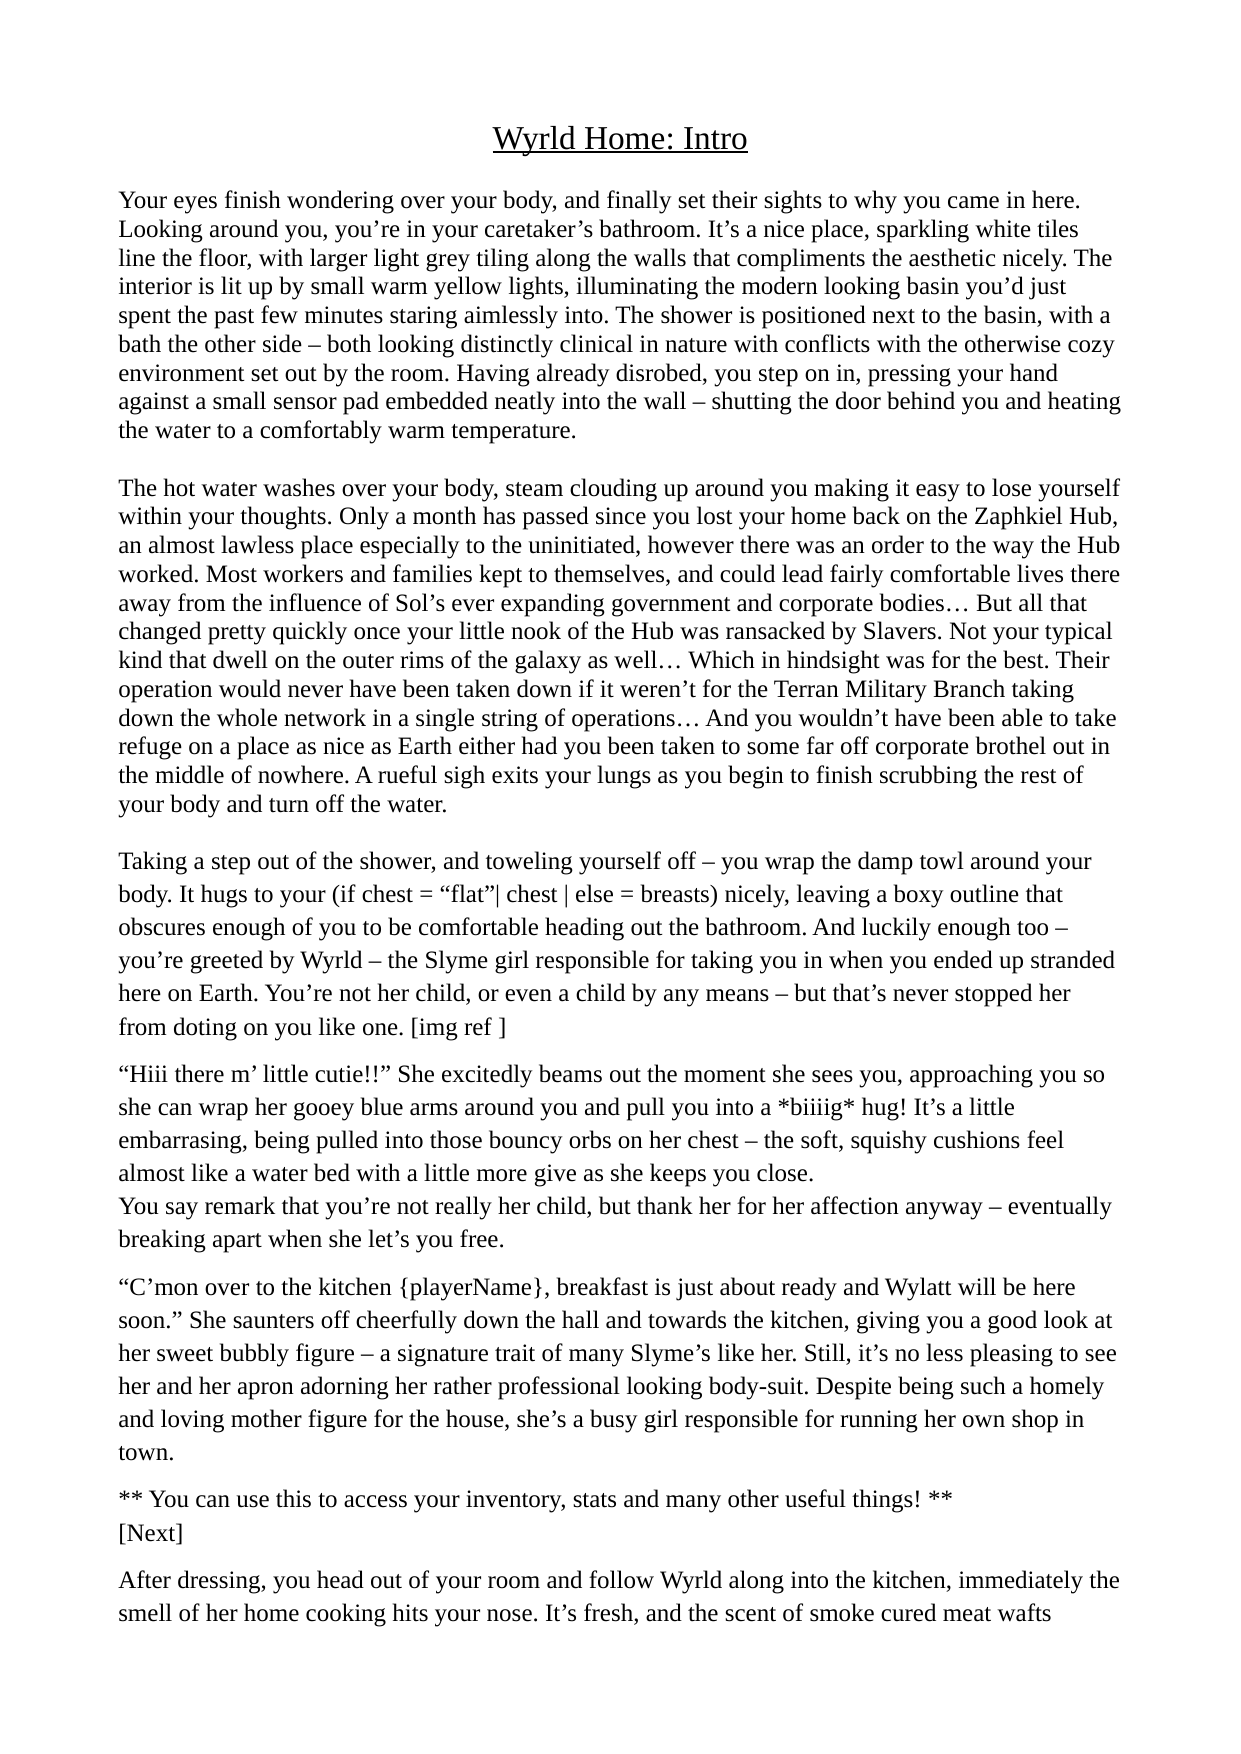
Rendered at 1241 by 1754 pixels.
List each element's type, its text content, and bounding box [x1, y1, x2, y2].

text Your eyes finish wondering over your body, and finally set their sights to why you came in here. Looking around you, you’re in your caretaker’s bathroom. It’s a nice place, sparkling white tiles line the floor, with larger light grey tiling along the walls that compliments the aesthetic nicely. The interior is lit up by small warm yellow lights, illuminating the modern looking basin you’d just spent the past few minutes staring aimlessly into. The shower is positioned next to the basin, with a bath the other side – both looking distinctly clinical in nature with conflicts with the otherwise cozy environment set out by the room. Having already disrobed, you step on in, pressing your hand against a small sensor pad embedded neatly into the wall – shutting the door behind you and heating the water to a comfortably warm temperature. [118, 185, 1122, 444]
text Wyrld Home: Intro [118, 118, 1122, 156]
text Taking a step out of the shower, and toweling yourself off – you wrap the damp towl around your body. It hugs to your (if chest = “flat”| chest | else = breasts) nicely, leaving a boxy outline that obscures enough of you to be comfortable heading out the bathroom. And luckily enough too – you’re greeted by Wyrld – the Slyme girl responsible for taking you in when you ended up stranded here on Earth. You’re not her child, or even a child by any means – but that’s never stopped her from doting on you like one. [img ref ] [118, 846, 1122, 1040]
text The hot water washes over your body, steam clouding up around you making it easy to lose yourself within your thoughts. Only a month has passed since you lost your home back on the Zaphkiel Hub, an almost lawless place especially to the uninitiated, however there was an order to the way the Hub worked. Most workers and families kept to themselves, and could lead fairly comfortable lives there away from the influence of Sol’s ever expanding government and corporate bodies… But all that changed pretty quickly once your little nook of the Hub was ransacked by Slavers. Not your typical kind that dwell on the outer rims of the galaxy as well… Which in hindsight was for the best. Their operation would never have been taken down if it weren’t for the Terran Military Branch taking down the whole network in a single string of operations… And you wouldn’t have been able to take refuge on a place as nice as Earth either had you been taken to some far off corporate brothel out in the middle of nowhere. A rueful sigh exits your lungs as you begin to finish scrubbing the rest of your body and turn off the water. [118, 473, 1122, 818]
text “C’mon over to the kitchen {playerName}, breakfast is just about ready and Wylatt will be here soon.” She saunters off cheerfully down the hall and towards the kitchen, giving you a good look at her sweet bubbly figure – a signature trait of many Slyme’s like her. Still, it’s no less pleasing to see her and her apron adorning her rather professional looking body-suit. Despite being such a homely and loving mother figure for the house, she’s a busy girl responsible for running her own shop in town. [118, 1272, 1122, 1466]
text “Hiii there m’ little cutie!!” She excitedly beams out the moment she sees you, approaching you so she can wrap her gooey blue arms around you and pull you into a *biiiig* hug! It’s a little embarrasing, being pulled into those bouncy orbs on her chest – the soft, squishy cushions feel almost like a water bed with a little more give as she keeps you close. You say remark that you’re not really her child, but thank her for her affection anyway – eventually breaking apart when she let’s you free. [118, 1059, 1122, 1253]
text After dressing, you head out of your room and follow Wyrld along into the kitchen, immediately the smell of her home cooking hits your nose. It’s fresh, and the scent of smoke cured meat wafts [118, 1565, 1122, 1627]
text ** You can use this to access your inventory, stats and many other useful things! ** [Next] [118, 1484, 1122, 1546]
